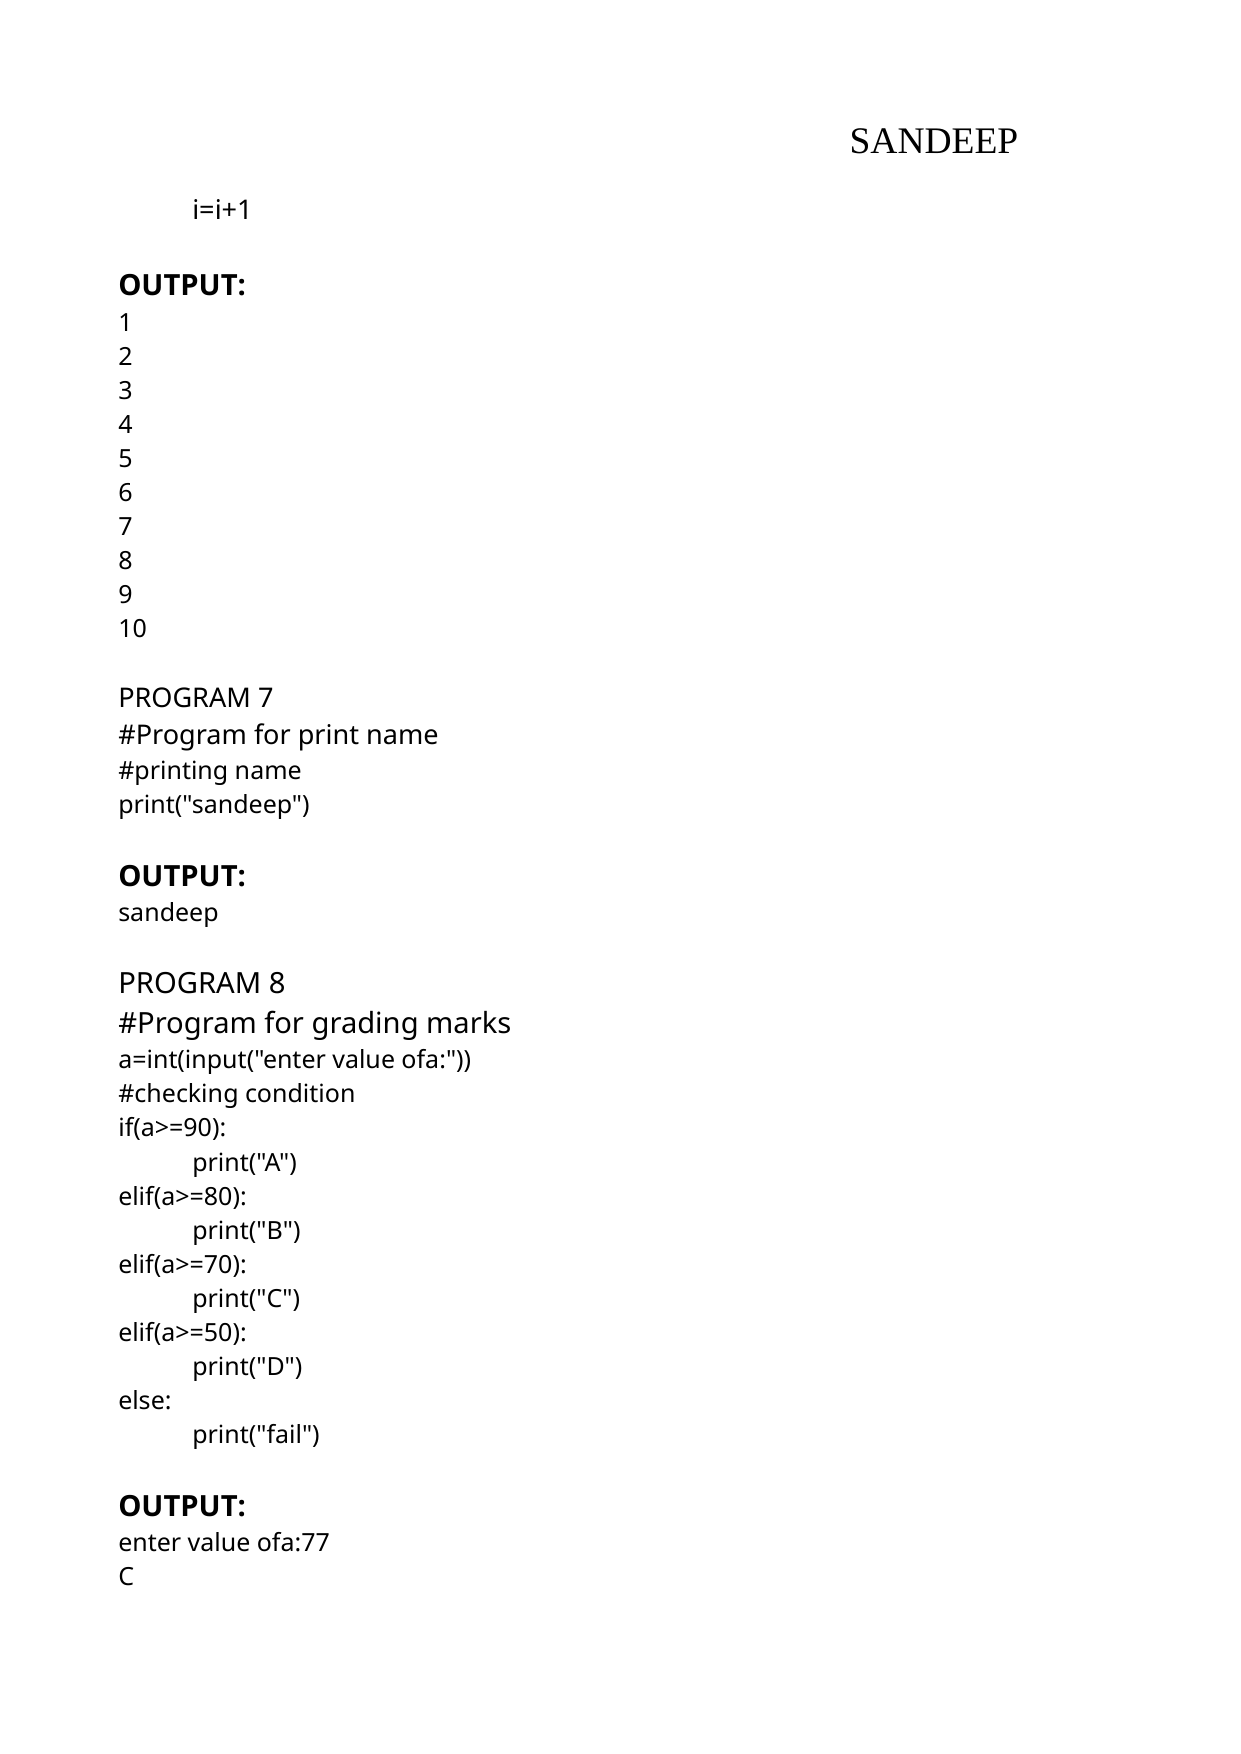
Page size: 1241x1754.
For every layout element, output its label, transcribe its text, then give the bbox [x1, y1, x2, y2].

text 7 [118, 508, 1122, 543]
text elif(a>=80): [118, 1178, 1122, 1212]
text enter value ofa:77 [118, 1524, 1122, 1558]
text 3 [118, 372, 1122, 406]
text 6 [118, 474, 1122, 508]
text #checking condition [118, 1076, 1122, 1110]
text OUTPUT: [118, 1485, 1122, 1524]
text print("D") [118, 1348, 1122, 1383]
text print("C") [118, 1280, 1122, 1314]
text PROGRAM 7 [118, 679, 1122, 716]
text 10 [118, 611, 1122, 645]
text print("sandeep") [118, 787, 1122, 821]
text sandeep [118, 894, 1122, 928]
text 1 [118, 304, 1122, 338]
text i=i+1 [118, 191, 1122, 228]
text print("A") [118, 1144, 1122, 1178]
text #Program for print name [118, 716, 1122, 753]
text #Program for grading marks [118, 1002, 1122, 1042]
text else: [118, 1383, 1122, 1417]
text if(a>=90): [118, 1110, 1122, 1144]
text print("B") [118, 1212, 1122, 1246]
text OUTPUT: [118, 264, 1122, 304]
text a=int(input("enter value ofa:")) [118, 1042, 1122, 1076]
text C [118, 1558, 1122, 1593]
text #printing name [118, 753, 1122, 787]
text 5 [118, 440, 1122, 474]
text 2 [118, 338, 1122, 372]
text OUTPUT: [118, 855, 1122, 894]
text PROGRAM 8 [118, 963, 1122, 1002]
text elif(a>=70): [118, 1246, 1122, 1280]
text 4 [118, 406, 1122, 440]
text 9 [118, 577, 1122, 611]
text elif(a>=50): [118, 1314, 1122, 1348]
text print("fail") [118, 1417, 1122, 1451]
text 8 [118, 543, 1122, 577]
